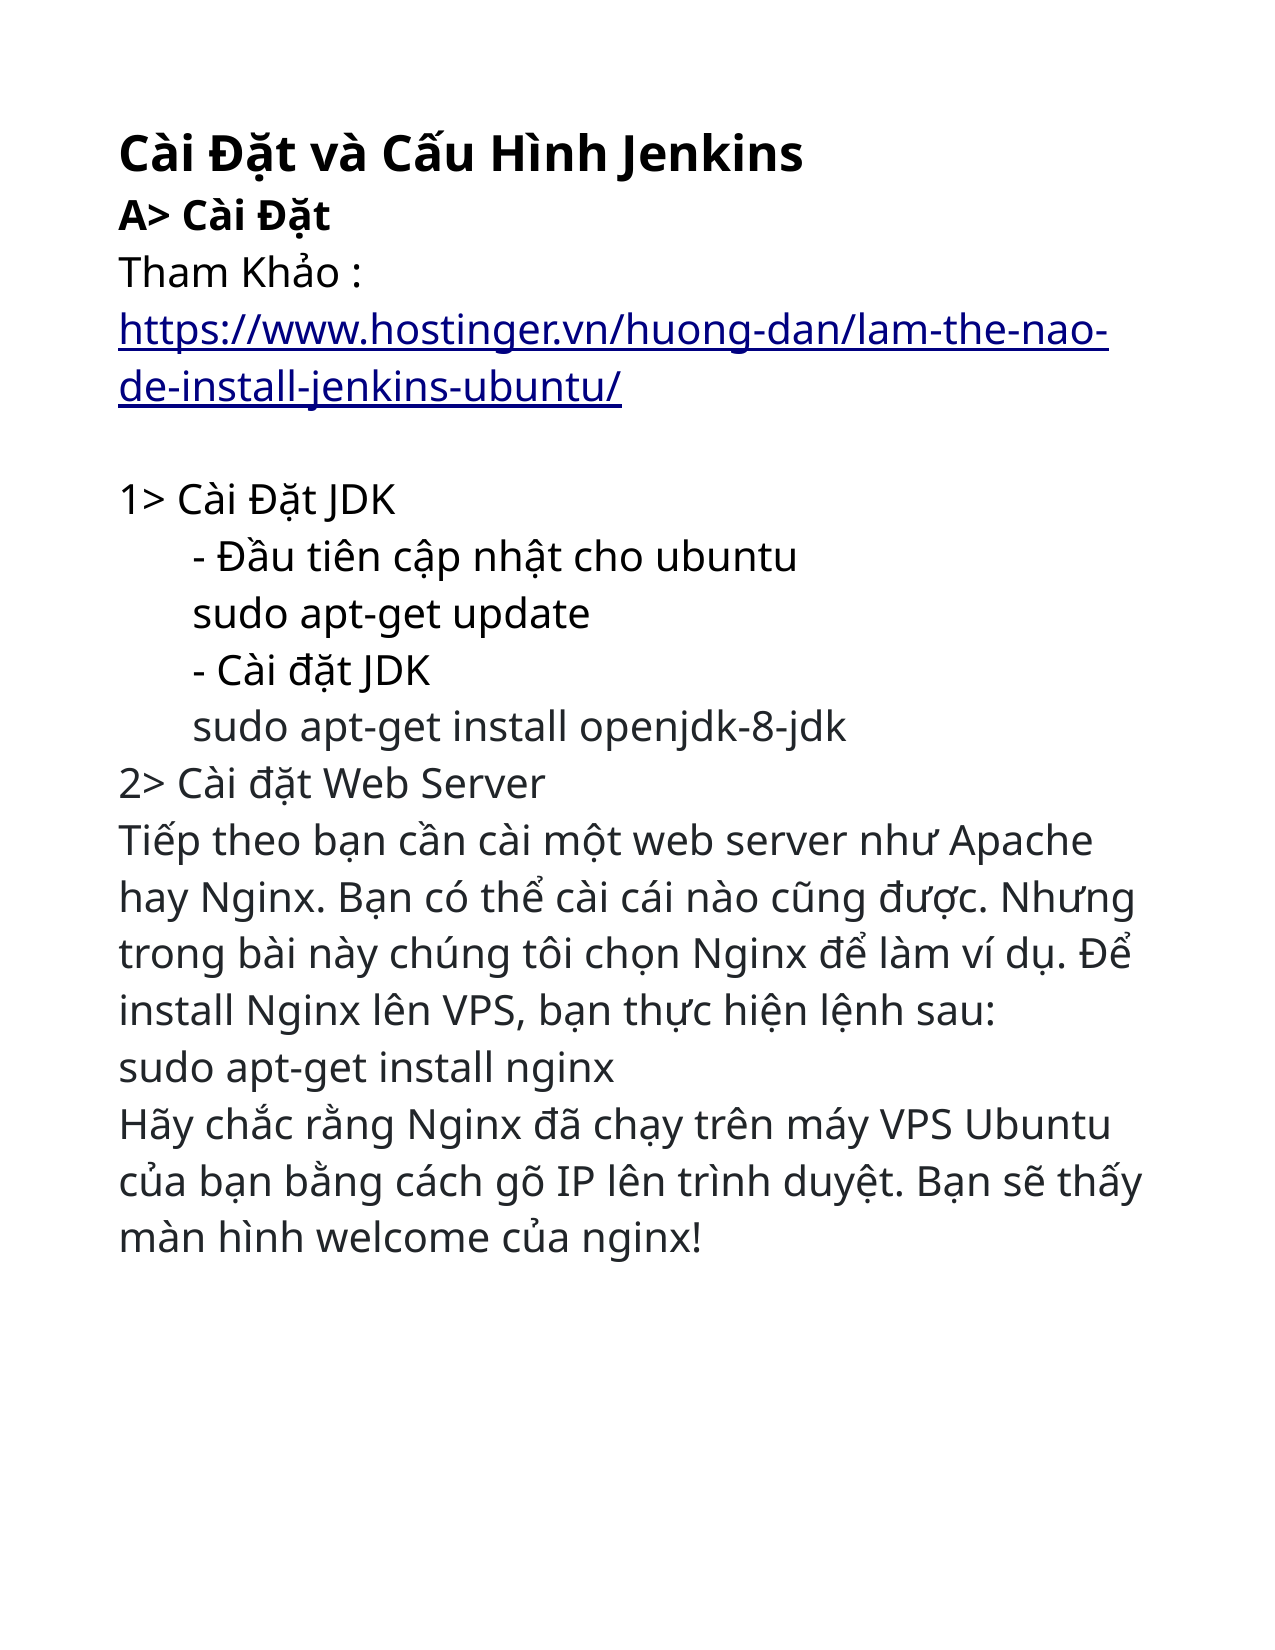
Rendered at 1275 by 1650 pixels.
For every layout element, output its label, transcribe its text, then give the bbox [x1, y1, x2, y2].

text Cài Đặt và Cấu Hình Jenkins [118, 118, 1157, 186]
text Tiếp theo bạn cần cài một web server như Apache hay Nginx. Bạn có thể cài cái nào cũng được. Nhưng trong bài này chúng tôi chọn Nginx để làm ví dụ. Để install Nginx lên VPS, bạn thực hiện lệnh sau: [118, 811, 1157, 1038]
text A> Cài Đặt [118, 186, 1157, 243]
text 1> Cài Đặt JDK [118, 470, 1157, 527]
text sudo apt-get install nginx [118, 1038, 1157, 1094]
text sudo apt-get install openjdk-8-jdk [118, 697, 1157, 754]
text 2> Cài đặt Web Server [118, 754, 1157, 811]
text sudo apt-get update [118, 584, 1157, 640]
text Tham Khảo : https://www.hostinger.vn/huong-dan/lam-the-nao-de-install-jenkins-ubuntu/ [118, 243, 1157, 413]
text - Cài đặt JDK [118, 640, 1157, 697]
text Hãy chắc rằng Nginx đã chạy trên máy VPS Ubuntu của bạn bằng cách gõ IP lên trình duyệt. Bạn sẽ thấy màn hình welcome của nginx! [118, 1094, 1157, 1265]
text - Đầu tiên cập nhật cho ubuntu [118, 527, 1157, 584]
